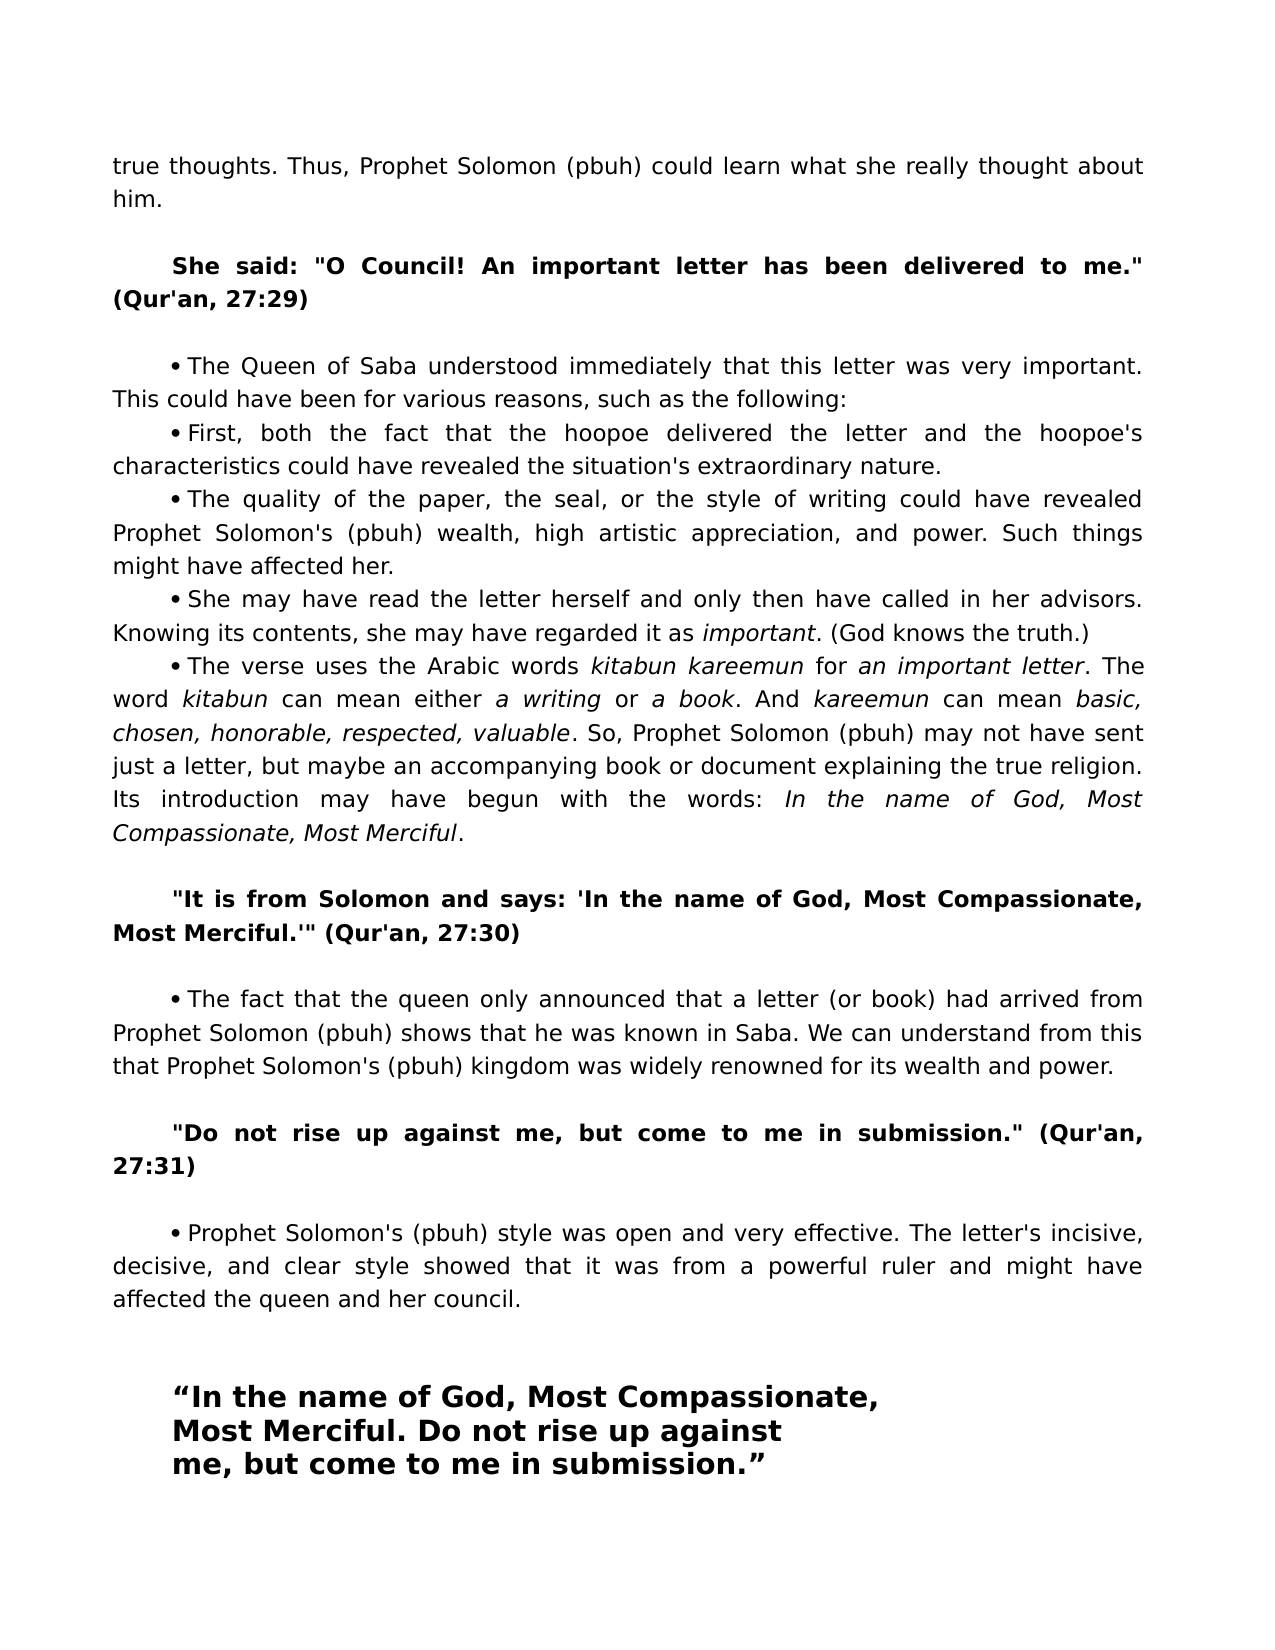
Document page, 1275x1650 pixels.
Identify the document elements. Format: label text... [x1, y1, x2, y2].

list First, both the fact that the hoopoe delivered the letter and the hoopoe's characteristics could have revealed the situation's extraordinary nature. [112, 414, 1145, 481]
list The Queen of Saba understood immediately that this letter was very important. This could have been for various reasons, such as the following: [112, 348, 1145, 414]
text Most Merciful. Do not rise up against [112, 1414, 1145, 1448]
list The quality of the paper, the seal, or the style of writing could have revealed Prophet Solomon's (pbuh) wealth, high artistic appreciation, and power. Such things might have affected her. [112, 481, 1145, 581]
text She said: "O Council! An important letter has been delivered to me." (Qur'an, 27:29) [112, 248, 1145, 314]
list She may have read the letter herself and only then have called in her advisors. Knowing its contents, she may have regarded it as important. (God knows the truth.) [112, 581, 1145, 648]
text “In the name of God, Most Compassionate, [112, 1381, 1145, 1414]
text me, but come to me in submission.” [112, 1448, 1145, 1481]
list The fact that the queen only announced that a letter (or book) had arrived from Prophet Solomon (pbuh) shows that he was known in Saba. We can understand from this that Prophet Solomon's (pbuh) kingdom was widely renowned for its wealth and power. [112, 981, 1145, 1081]
list The verse uses the Arabic words kitabun kareemun for an important letter. The word kitabun can mean either a writing or a book. And kareemun can mean basic, chosen, honorable, respected, valuable. So, Prophet Solomon (pbuh) may not have sent just a letter, but maybe an accompanying book or document explaining the true religion. Its introduction may have begun with the words: In the name of God, Most Compassionate, Most Merciful. [112, 648, 1145, 848]
list Prophet Solomon's (pbuh) style was open and very effective. The letter's incisive, decisive, and clear style showed that it was from a powerful ruler and might have affected the queen and her council. [112, 1214, 1145, 1314]
text "It is from Solomon and says: 'In the name of God, Most Compassionate, Most Merciful.'" (Qur'an, 27:30) [112, 881, 1145, 948]
text "Do not rise up against me, but come to me in submission." (Qur'an, 27:31) [112, 1114, 1145, 1181]
list true thoughts. Thus, Prophet Solomon (pbuh) could learn what she really thought about him. [112, 148, 1145, 214]
